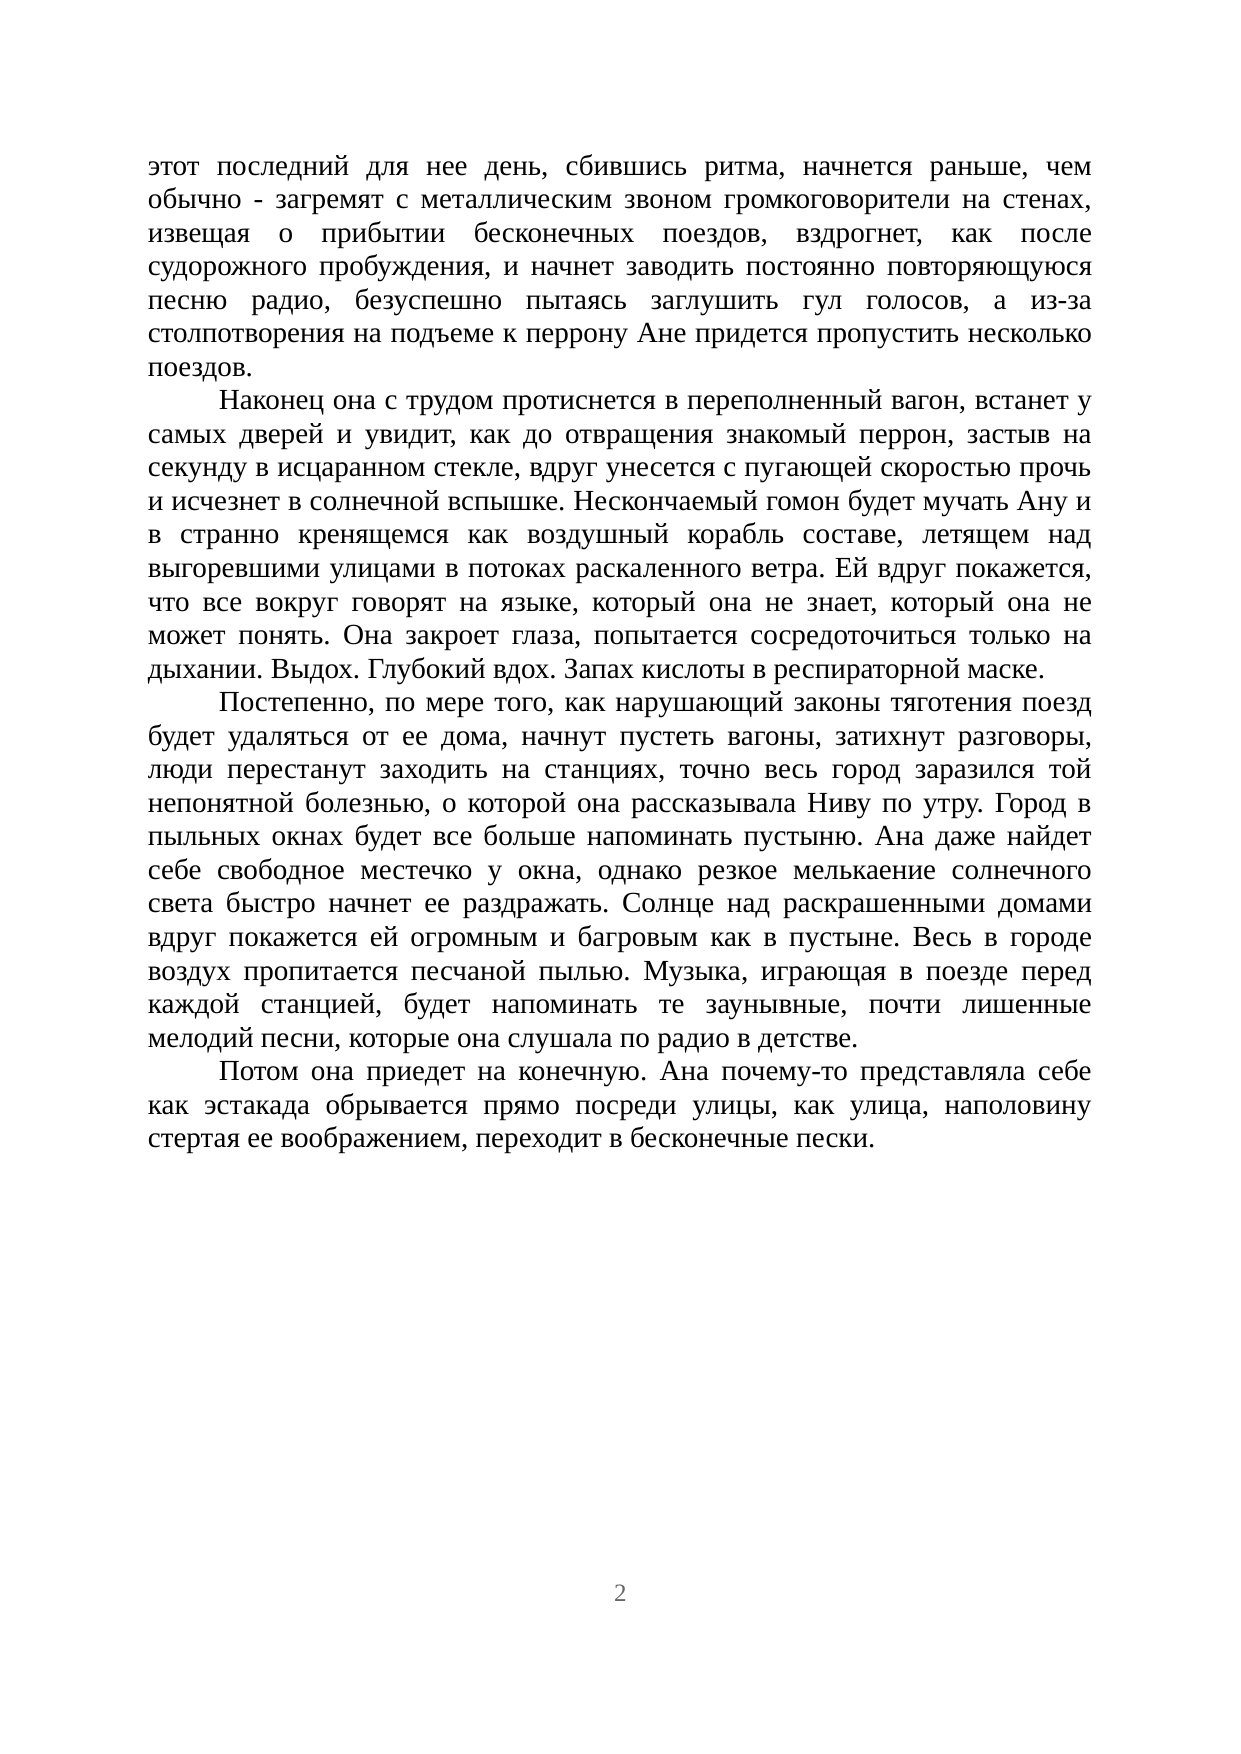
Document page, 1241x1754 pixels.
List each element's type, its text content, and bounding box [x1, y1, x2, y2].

text этот последний для нее день, сбившись ритма, начнется раньше, чем обычно - загремят с металлическим звоном громкоговорители на стенах, извещая о прибытии бесконечных поездов, вздрогнет, как после судорожного пробуждения, и начнет заводить постоянно повторяющуюся песню радио, безуспешно пытаясь заглушить гул голосов, а из-за столпотворения на подъеме к перрону Ане придется пропустить несколько поездов. [148, 148, 1093, 382]
text Постепенно, по мере того, как нарушающий законы тяготения поезд будет удаляться от ее дома, начнут пустеть вагоны, затихнут разговоры, люди перестанут заходить на станциях, точно весь город заразился той непонятной болезнью, о которой она рассказывала Ниву по утру. Город в пыльных окнах будет все больше напоминать пустыню. Ана даже найдет себе свободное местечко у окна, однако резкое мелькаение солнечного света быстро начнет ее раздражать. Солнце над раскрашенными домами вдруг покажется ей огромным и багровым как в пустыне. Весь в городе воздух пропитается песчаной пылью. Музыка, играющая в поезде перед каждой станцией, будет напоминать те заунывные, почти лишенные мелодий песни, которые она слушала по радио в детстве. [148, 684, 1093, 1053]
text Наконец она с трудом протиснется в переполненный вагон, встанет у самых дверей и увидит, как до отвращения знакомый перрон, застыв на секунду в исцаранном стекле, вдруг унесется с пугающей скоростью прочь и исчезнет в солнечной вспышке. Нескончаемый гомон будет мучать Ану и в странно кренящемся как воздушный корабль составе, летящем над выгоревшими улицами в потоках раскаленного ветра. Ей вдруг покажется, что все вокруг говорят на языке, который она не знает, который она не может понять. Она закроет глаза, попытается сосредоточиться только на дыхании. Выдох. Глубокий вдох. Запах кислоты в респираторной маске. [148, 382, 1093, 684]
text Потом она приедет на конечную. Ана почему-то представляла себе как эстакада обрывается прямо посреди улицы, как улица, наполовину стертая ее воображением, переходит в бесконечные пески. [148, 1053, 1093, 1154]
